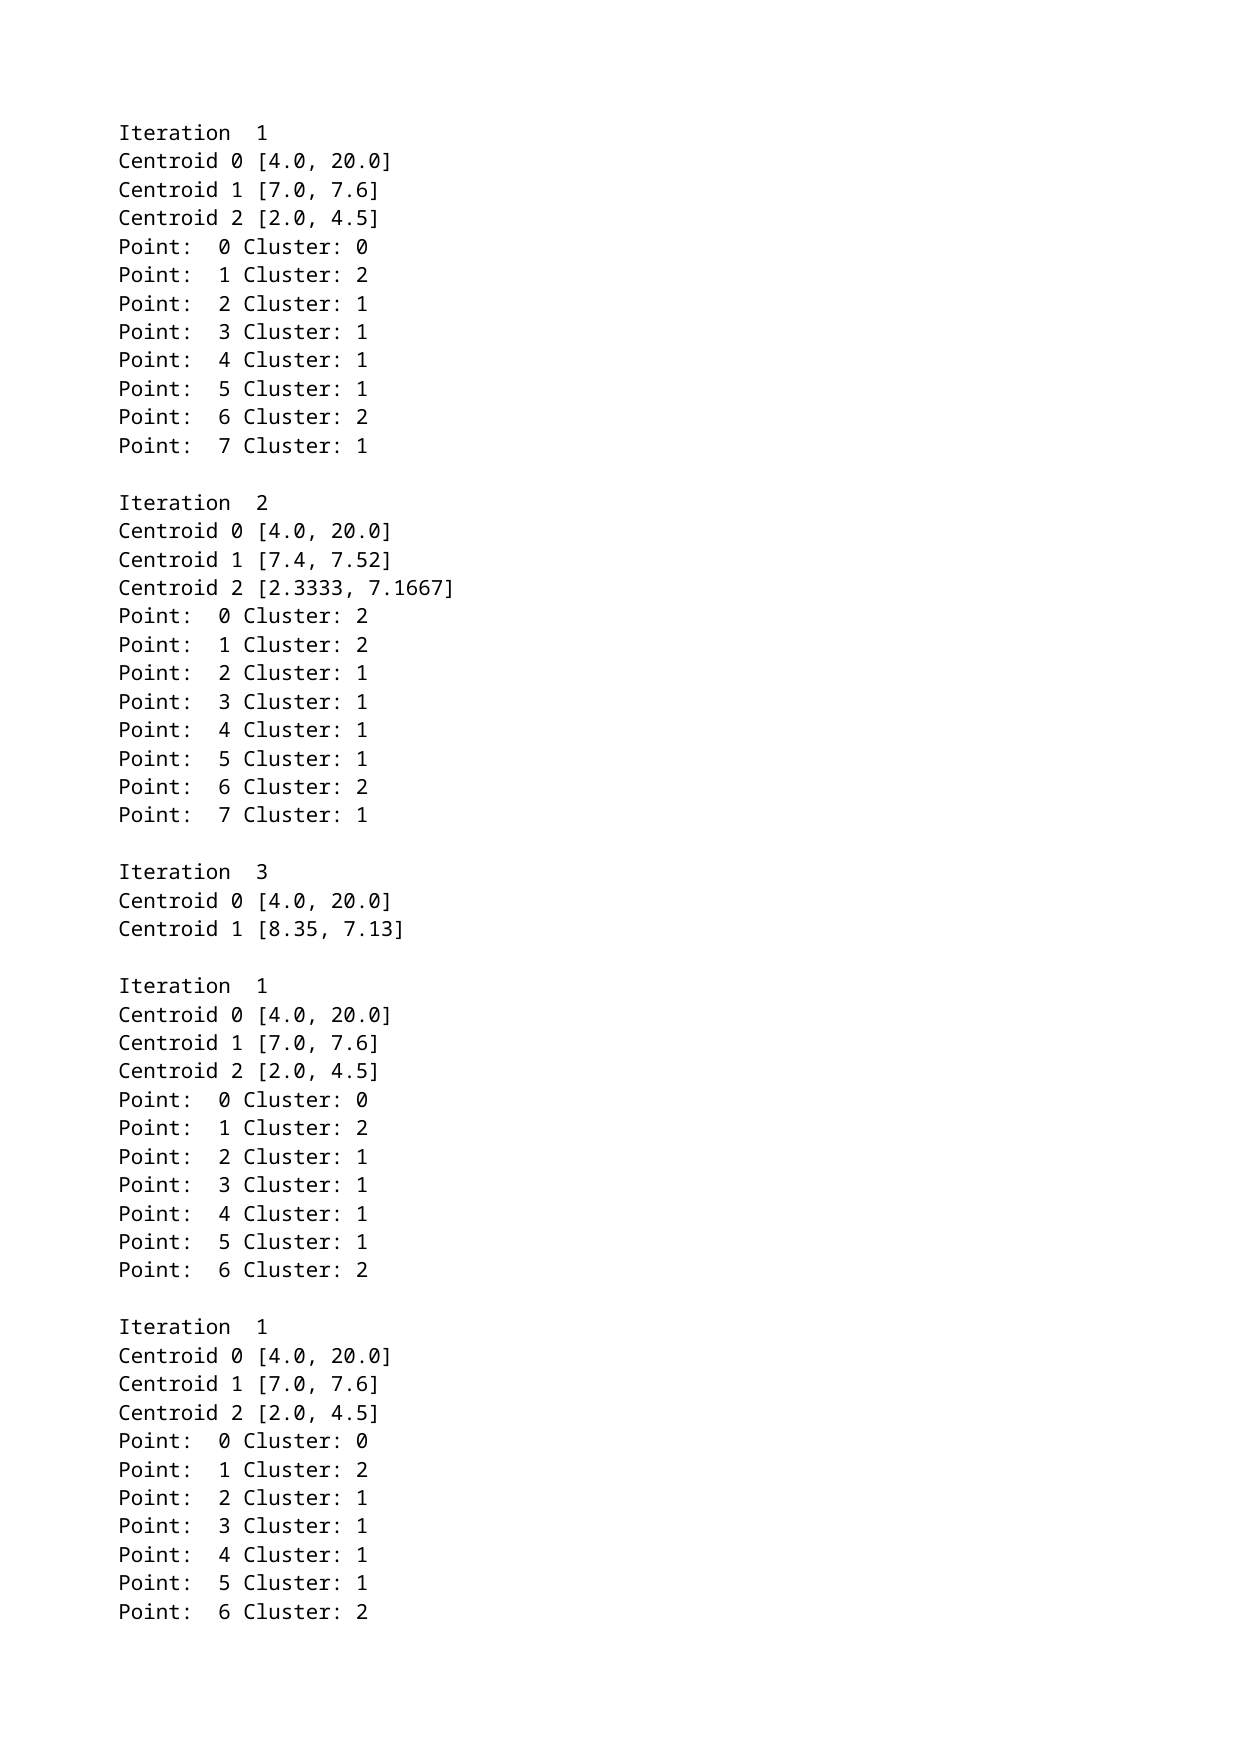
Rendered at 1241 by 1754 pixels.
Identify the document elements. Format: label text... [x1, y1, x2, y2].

text Point: 2 Cluster: 1 [118, 289, 1122, 317]
text Centroid 1 [7.0, 7.6] [118, 175, 1122, 203]
text Centroid 2 [2.0, 4.5] [118, 1057, 1122, 1085]
text Point: 3 Cluster: 1 [118, 1170, 1122, 1199]
text Point: 3 Cluster: 1 [118, 317, 1122, 346]
text Point: 3 Cluster: 1 [118, 1512, 1122, 1540]
text Point: 0 Cluster: 0 [118, 232, 1122, 260]
text Point: 2 Cluster: 1 [118, 1483, 1122, 1512]
text Centroid 0 [4.0, 20.0] [118, 886, 1122, 914]
text Point: 1 Cluster: 2 [118, 1455, 1122, 1483]
text Point: 1 Cluster: 2 [118, 630, 1122, 658]
text Point: 0 Cluster: 0 [118, 1085, 1122, 1113]
text Centroid 0 [4.0, 20.0] [118, 1000, 1122, 1028]
text Centroid 2 [2.0, 4.5] [118, 1398, 1122, 1426]
text Point: 0 Cluster: 0 [118, 1426, 1122, 1455]
text Point: 4 Cluster: 1 [118, 715, 1122, 744]
text Point: 2 Cluster: 1 [118, 658, 1122, 687]
text Point: 3 Cluster: 1 [118, 687, 1122, 715]
text Point: 5 Cluster: 1 [118, 374, 1122, 402]
text Centroid 1 [7.4, 7.52] [118, 545, 1122, 573]
text Point: 4 Cluster: 1 [118, 1199, 1122, 1227]
text Point: 6 Cluster: 2 [118, 402, 1122, 431]
text Point: 4 Cluster: 1 [118, 346, 1122, 374]
text Centroid 0 [4.0, 20.0] [118, 1341, 1122, 1369]
text Iteration 2 [118, 488, 1122, 516]
text Centroid 1 [7.0, 7.6] [118, 1369, 1122, 1398]
text Point: 5 Cluster: 1 [118, 1568, 1122, 1597]
text Centroid 2 [2.3333, 7.1667] [118, 573, 1122, 602]
text Point: 6 Cluster: 2 [118, 772, 1122, 801]
text Point: 6 Cluster: 2 [118, 1597, 1122, 1625]
text Iteration 1 [118, 1312, 1122, 1341]
text Centroid 0 [4.0, 20.0] [118, 147, 1122, 175]
text Point: 0 Cluster: 2 [118, 602, 1122, 630]
text Point: 2 Cluster: 1 [118, 1142, 1122, 1170]
text Point: 4 Cluster: 1 [118, 1540, 1122, 1568]
text Point: 1 Cluster: 2 [118, 260, 1122, 289]
text Centroid 2 [2.0, 4.5] [118, 203, 1122, 232]
text Point: 5 Cluster: 1 [118, 744, 1122, 772]
text Point: 6 Cluster: 2 [118, 1256, 1122, 1284]
text Iteration 1 [118, 118, 1122, 147]
text Point: 1 Cluster: 2 [118, 1113, 1122, 1142]
text Centroid 1 [8.35, 7.13] [118, 914, 1122, 943]
text Point: 7 Cluster: 1 [118, 431, 1122, 459]
text Iteration 1 [118, 971, 1122, 1000]
text Centroid 1 [7.0, 7.6] [118, 1028, 1122, 1057]
text Point: 7 Cluster: 1 [118, 801, 1122, 829]
text Point: 5 Cluster: 1 [118, 1227, 1122, 1256]
text Iteration 3 [118, 857, 1122, 886]
text Centroid 0 [4.0, 20.0] [118, 516, 1122, 545]
